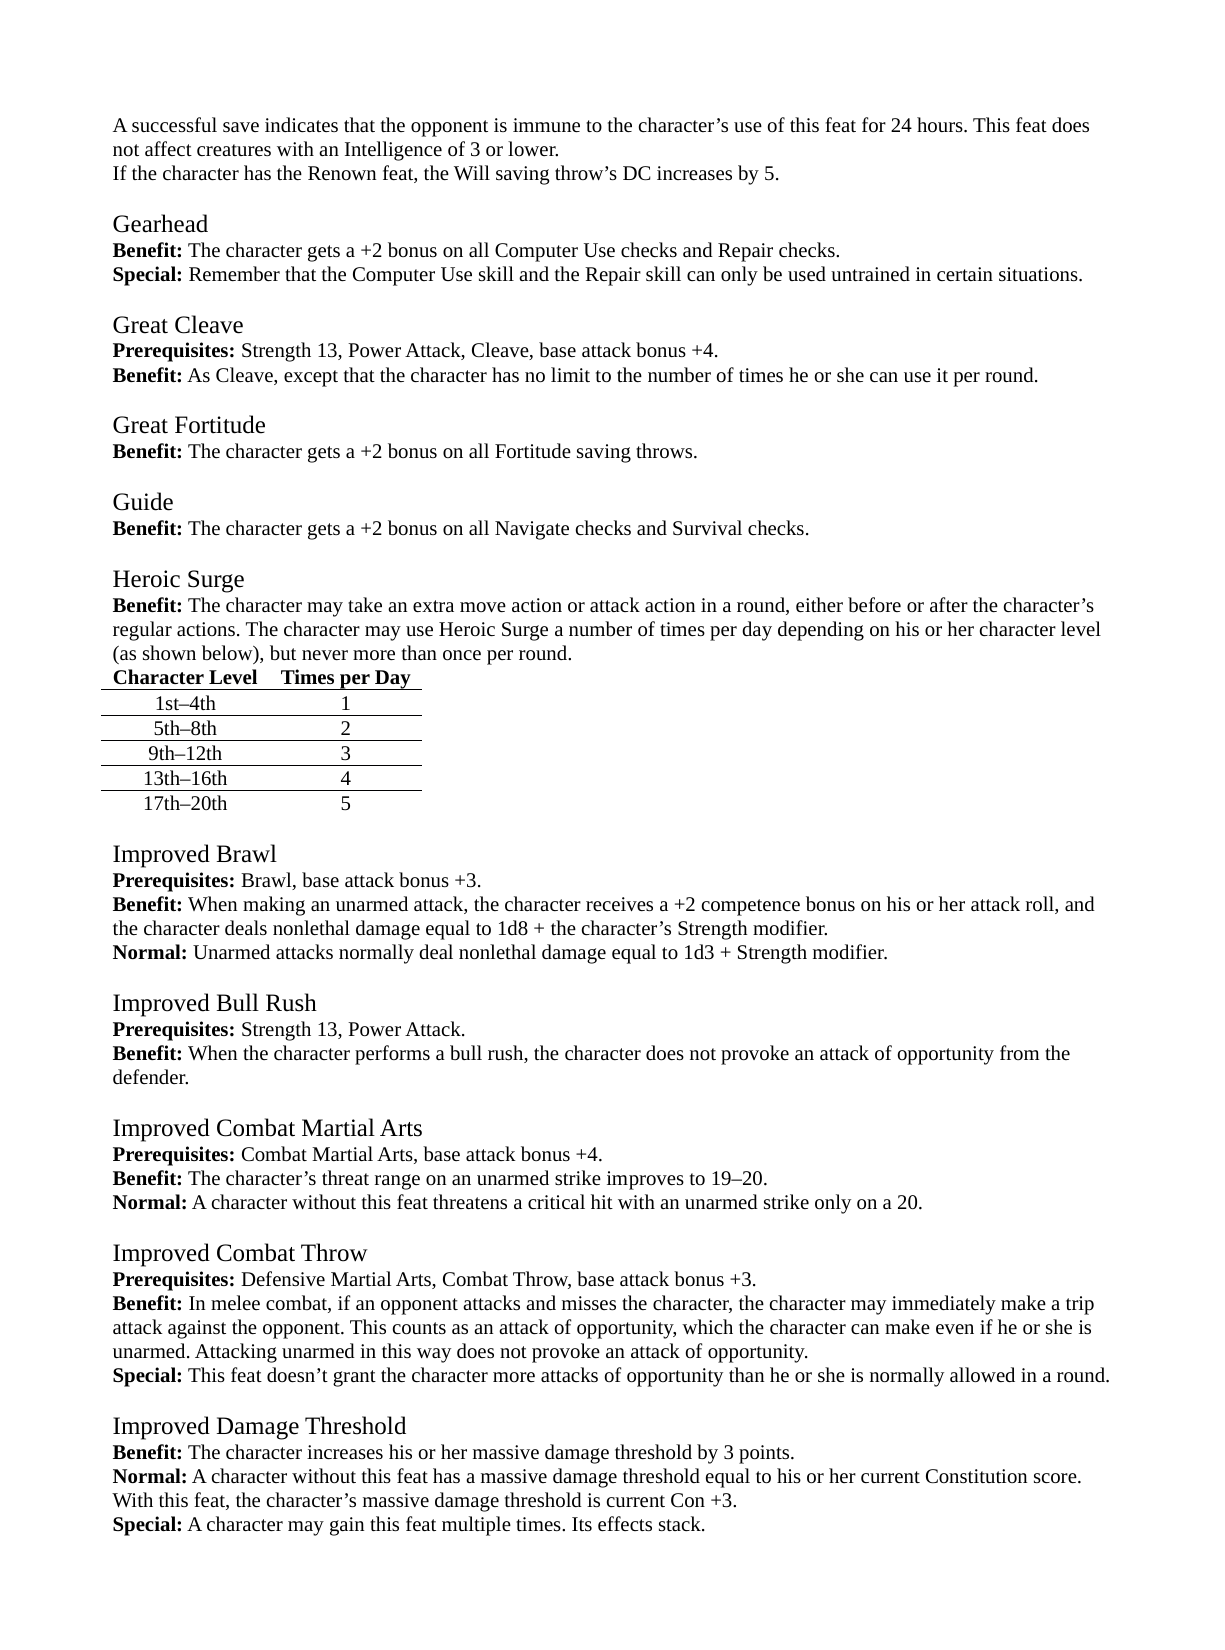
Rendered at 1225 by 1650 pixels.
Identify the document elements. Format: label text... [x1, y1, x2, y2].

table_header Character Level [101, 665, 269, 689]
text Benefit: The character may take an extra move action or attack action in a round, either before or after the character’s regular actions. The character may use Heroic Surge a number of times per day depending on his or her character level (as shown below), but never more than once per round. [112, 593, 1112, 665]
text Benefit: When the character performs a bull rush, the character does not provoke an attack of opportunity from the defender. [112, 1041, 1112, 1089]
table_cell 3 [269, 741, 422, 765]
table_cell 17th–20th [101, 791, 269, 815]
text Special: A character may gain this feat multiple times. Its effects stack. [112, 1512, 1112, 1536]
text Benefit: In melee combat, if an opponent attacks and misses the character, the character may immediately make a trip attack against the opponent. This counts as an attack of opportunity, which the character can make even if he or she is unarmed. Attacking unarmed in this way does not provoke an attack of opportunity. [112, 1291, 1112, 1363]
table_cell 13th–16th [101, 766, 269, 790]
subtitle Heroic Surge [112, 564, 1112, 593]
text If the character has the Renown feat, the Will saving throw’s DC increases by 5. [112, 161, 1112, 185]
text Benefit: The character gets a +2 bonus on all Fortitude sav­ing throws. [112, 439, 1112, 463]
text Benefit: The character gets a +2 bonus on all Navigate checks and Survival checks. [112, 516, 1112, 540]
subtitle Gearhead [112, 209, 1112, 237]
subtitle Great Fortitude [112, 411, 1112, 439]
text Benefit: The character increases his or her massive damage threshold by 3 points. [112, 1440, 1112, 1464]
text Benefit: The character gets a +2 bonus on all Computer Use checks and Repair checks. [112, 237, 1112, 262]
table_cell 1 [269, 690, 422, 714]
text Prerequisites: Strength 13, Power Attack. [112, 1017, 1112, 1041]
text Benefit: The character’s threat range on an unarmed strike im­proves to 19–20. [112, 1166, 1112, 1190]
subtitle Improved Combat Throw [112, 1238, 1112, 1267]
text Special: This feat doesn’t grant the character more attacks of opportunity than he or she is normally allowed in a round. [112, 1363, 1112, 1387]
subtitle Guide [112, 487, 1112, 516]
table_cell 9th–12th [101, 741, 269, 765]
text Normal: Unarmed attacks normally deal nonlethal damage equal to 1d3 + Strength modifier. [112, 940, 1112, 964]
text Special: Remember that the Computer Use skill and the Repair skill can only be used untrained in certain situations. [112, 262, 1112, 286]
subtitle Great Cleave [112, 310, 1112, 338]
text Benefit: As Cleave, except that the character has no limit to the number of times he or she can use it per round. [112, 362, 1112, 387]
subtitle Improved Brawl [112, 839, 1112, 868]
subtitle Improved Damage Threshold [112, 1411, 1112, 1440]
table_cell 4 [269, 766, 422, 790]
table_cell 2 [269, 716, 422, 739]
text Prerequisites: Combat Martial Arts, base attack bonus +4. [112, 1142, 1112, 1166]
table_cell 5 [269, 791, 422, 815]
text Prerequisites: Defensive Martial Arts, Combat Throw, base attack bonus +3. [112, 1267, 1112, 1291]
subtitle Improved Combat Martial Arts [112, 1113, 1112, 1142]
text Normal: A character without this feat threatens a critical hit with an unarmed strike only on a 20. [112, 1190, 1112, 1214]
subtitle Improved Bull Rush [112, 988, 1112, 1017]
table_cell 1st–4th [101, 690, 269, 714]
text Prerequisites: Brawl, base attack bonus +3. [112, 868, 1112, 892]
text Prerequisites: Strength 13, Power Attack, Cleave, base attack bonus +4. [112, 338, 1112, 362]
text Normal: A character without this feat has a massive damage threshold equal to his or her current Constitution score. With this feat, the character’s massive damage threshold is current Con +3. [112, 1464, 1112, 1512]
table_header Times per Day [269, 665, 422, 689]
text A successful save indicates that the opponent is immune to the character’s use of this feat for 24 hours. This feat does not affect creatures with an Intelligence of 3 or lower. [112, 112, 1112, 161]
table_cell 5th–8th [101, 716, 269, 739]
text Benefit: When making an unarmed attack, the character receives a +2 competence bonus on his or her attack roll, and the character deals nonlethal damage equal to 1d8 + the character’s Strength modifier. [112, 892, 1112, 940]
